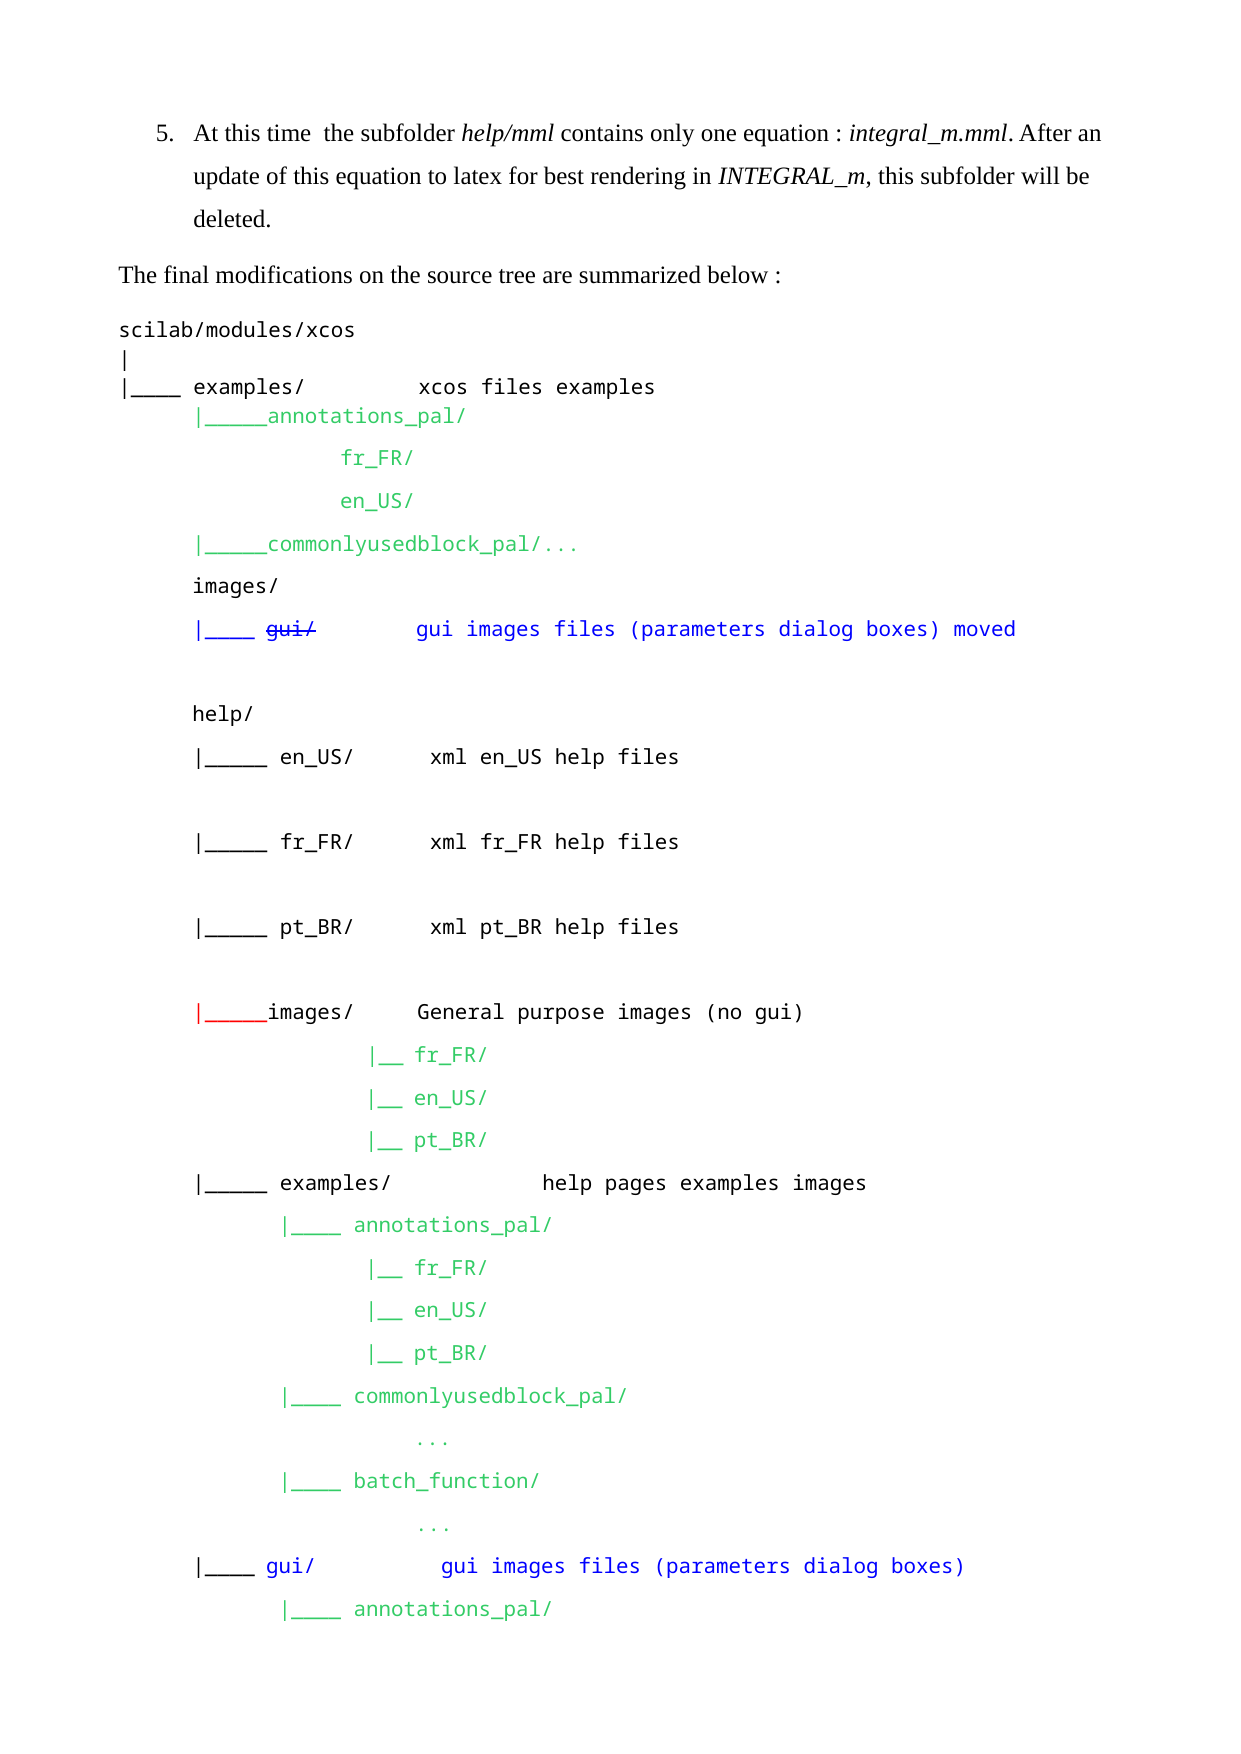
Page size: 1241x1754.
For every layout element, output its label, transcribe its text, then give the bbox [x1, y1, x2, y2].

text help/ [118, 699, 1122, 728]
text |_____ pt_BR/ xml pt_BR help files [118, 912, 1122, 941]
text |_____commonlyusedblock_pal/... [118, 529, 1122, 557]
text |_____ en_US/ xml en_US help files [118, 742, 1122, 770]
text |_____ examples/ help pages examples images [118, 1168, 1122, 1196]
text |__ fr_FR/ [118, 1040, 1122, 1068]
text images/ [118, 571, 1122, 600]
text |____ annotations_pal/ [118, 1594, 1122, 1622]
text |_____annotations_pal/ [118, 401, 1122, 429]
text |____ annotations_pal/ [118, 1210, 1122, 1239]
text |_____images/ General purpose images (no gui) [118, 997, 1122, 1026]
text |____ gui/ gui images files (parameters dialog boxes) [118, 1551, 1122, 1580]
text ... [118, 1509, 1122, 1537]
text |_____ fr_FR/ xml fr_FR help files [118, 827, 1122, 855]
text |____ commonlyusedblock_pal/ [118, 1381, 1122, 1409]
text ... [118, 1423, 1122, 1452]
text |__ fr_FR/ [118, 1253, 1122, 1281]
text The final modifications on the source tree are summarized below : [118, 260, 1122, 289]
text |__ en_US/ [118, 1296, 1122, 1324]
text |____ examples/ xcos files examples [118, 372, 1122, 401]
text |____ batch_function/ [118, 1466, 1122, 1494]
text scilab/modules/xcos [118, 316, 1122, 344]
text | [118, 344, 1122, 372]
text |____ gui/ gui images files (parameters dialog boxes) moved [118, 614, 1122, 642]
list At this time the subfolder help/mml contains only one equation : integral_m.mml. After an update of this equation to latex for best rendering in INTEGRAL_m, this subfolder will be deleted. [156, 118, 1122, 233]
text |__ pt_BR/ [118, 1338, 1122, 1367]
text |__ pt_BR/ [118, 1125, 1122, 1154]
text |__ en_US/ [118, 1083, 1122, 1111]
text fr_FR/ [118, 443, 1122, 472]
text en_US/ [118, 486, 1122, 514]
